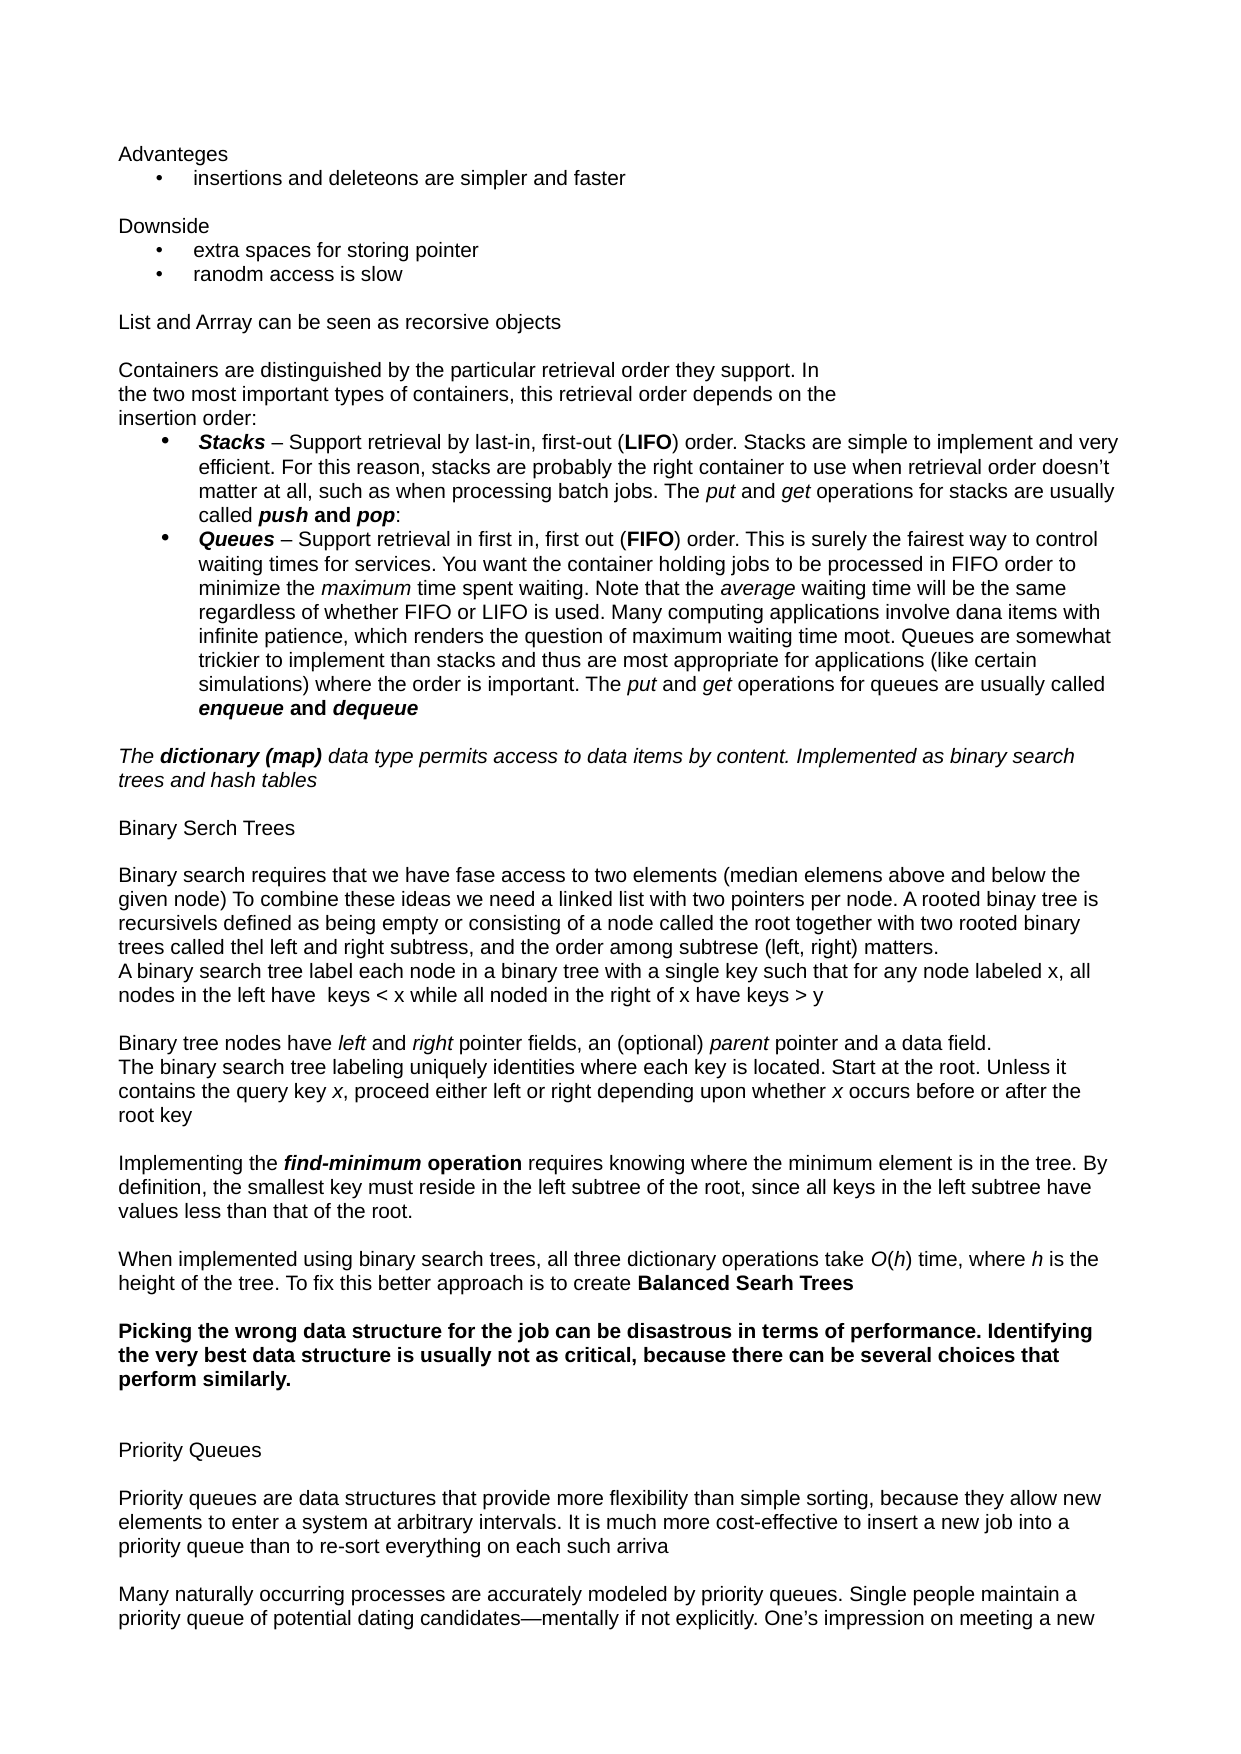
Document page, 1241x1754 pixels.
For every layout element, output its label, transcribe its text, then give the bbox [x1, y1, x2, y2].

text the two most important types of containers, this retrieval order depends on the [118, 382, 1122, 406]
text List and Arrray can be seen as recorsive objects [118, 310, 1122, 334]
text Binary search requires that we have fase access to two elements (median elemens above and below the given node) To combine these ideas we need a linked list with two pointers per node. A rooted binay tree is recursivels defined as being empty or consisting of a node called the root together with two rooted binary trees called thel left and right subtress, and the order among subtrese (left, right) matters. [118, 863, 1122, 959]
list Stacks – Support retrieval by last-in, first-out (LIFO) order. Stacks are simple to implement and very efficient. For this reason, stacks are probably the right container to use when retrieval order doesn’t matter at all, such as when processing batch jobs. The put and get operations for stacks are usually called push and pop: [161, 430, 1122, 527]
text The dictionary (map) data type permits access to data items by content. Implemented as binary search trees and hash tables [118, 743, 1122, 791]
text Many naturally occurring processes are accurately modeled by priority queues. Single people maintain a priority queue of potential dating candidates—mentally if not explicitly. One’s impression on meeting a new [118, 1582, 1122, 1630]
list insertions and deleteons are simpler and faster [156, 166, 1122, 190]
text Priority queues are data structures that provide more flexibility than simple sorting, because they allow new elements to enter a system at arbitrary intervals. It is much more cost-effective to insert a new job into a priority queue than to re-sort everything on each such arriva [118, 1486, 1122, 1558]
text Binary Serch Trees [118, 815, 1122, 839]
text The binary search tree labeling uniquely identities where each key is located. Start at the root. Unless it contains the query key x, proceed either left or right depending upon whether x occurs before or after the root key [118, 1055, 1122, 1127]
text A binary search tree label each node in a binary tree with a single key such that for any node labeled x, all nodes in the left have keys < x while all noded in the right of x have keys > y [118, 959, 1122, 1007]
text Binary tree nodes have left and right pointer fields, an (optional) parent pointer and a data field. [118, 1031, 1122, 1055]
text Containers are distinguished by the particular retrieval order they support. In [118, 358, 1122, 382]
text insertion order: [118, 406, 1122, 430]
list extra spaces for storing pointer [156, 238, 1122, 262]
text Downside [118, 214, 1122, 238]
list ranodm access is slow [156, 262, 1122, 286]
list Queues – Support retrieval in first in, first out (FIFO) order. This is surely the fairest way to control waiting times for services. You want the container holding jobs to be processed in FIFO order to minimize the maximum time spent waiting. Note that the average waiting time will be the same regardless of whether FIFO or LIFO is used. Many computing applications involve dana items with infinite patience, which renders the question of maximum waiting time moot. Queues are somewhat trickier to implement than stacks and thus are most appropriate for applications (like certain simulations) where the order is important. The put and get operations for queues are usually called enqueue and dequeue [161, 527, 1122, 719]
text Picking the wrong data structure for the job can be disastrous in terms of performance. Identifying the very best data structure is usually not as critical, because there can be several choices that perform similarly. [118, 1318, 1122, 1390]
text Advanteges [118, 142, 1122, 166]
text When implemented using binary search trees, all three dictionary operations take O(h) time, where h is the height of the tree. To fix this better approach is to create Balanced Searh Trees [118, 1247, 1122, 1294]
text Implementing the find-minimum operation requires knowing where the minimum element is in the tree. By definition, the smallest key must reside in the left subtree of the root, since all keys in the left subtree have values less than that of the root. [118, 1151, 1122, 1223]
text Priority Queues [118, 1438, 1122, 1462]
